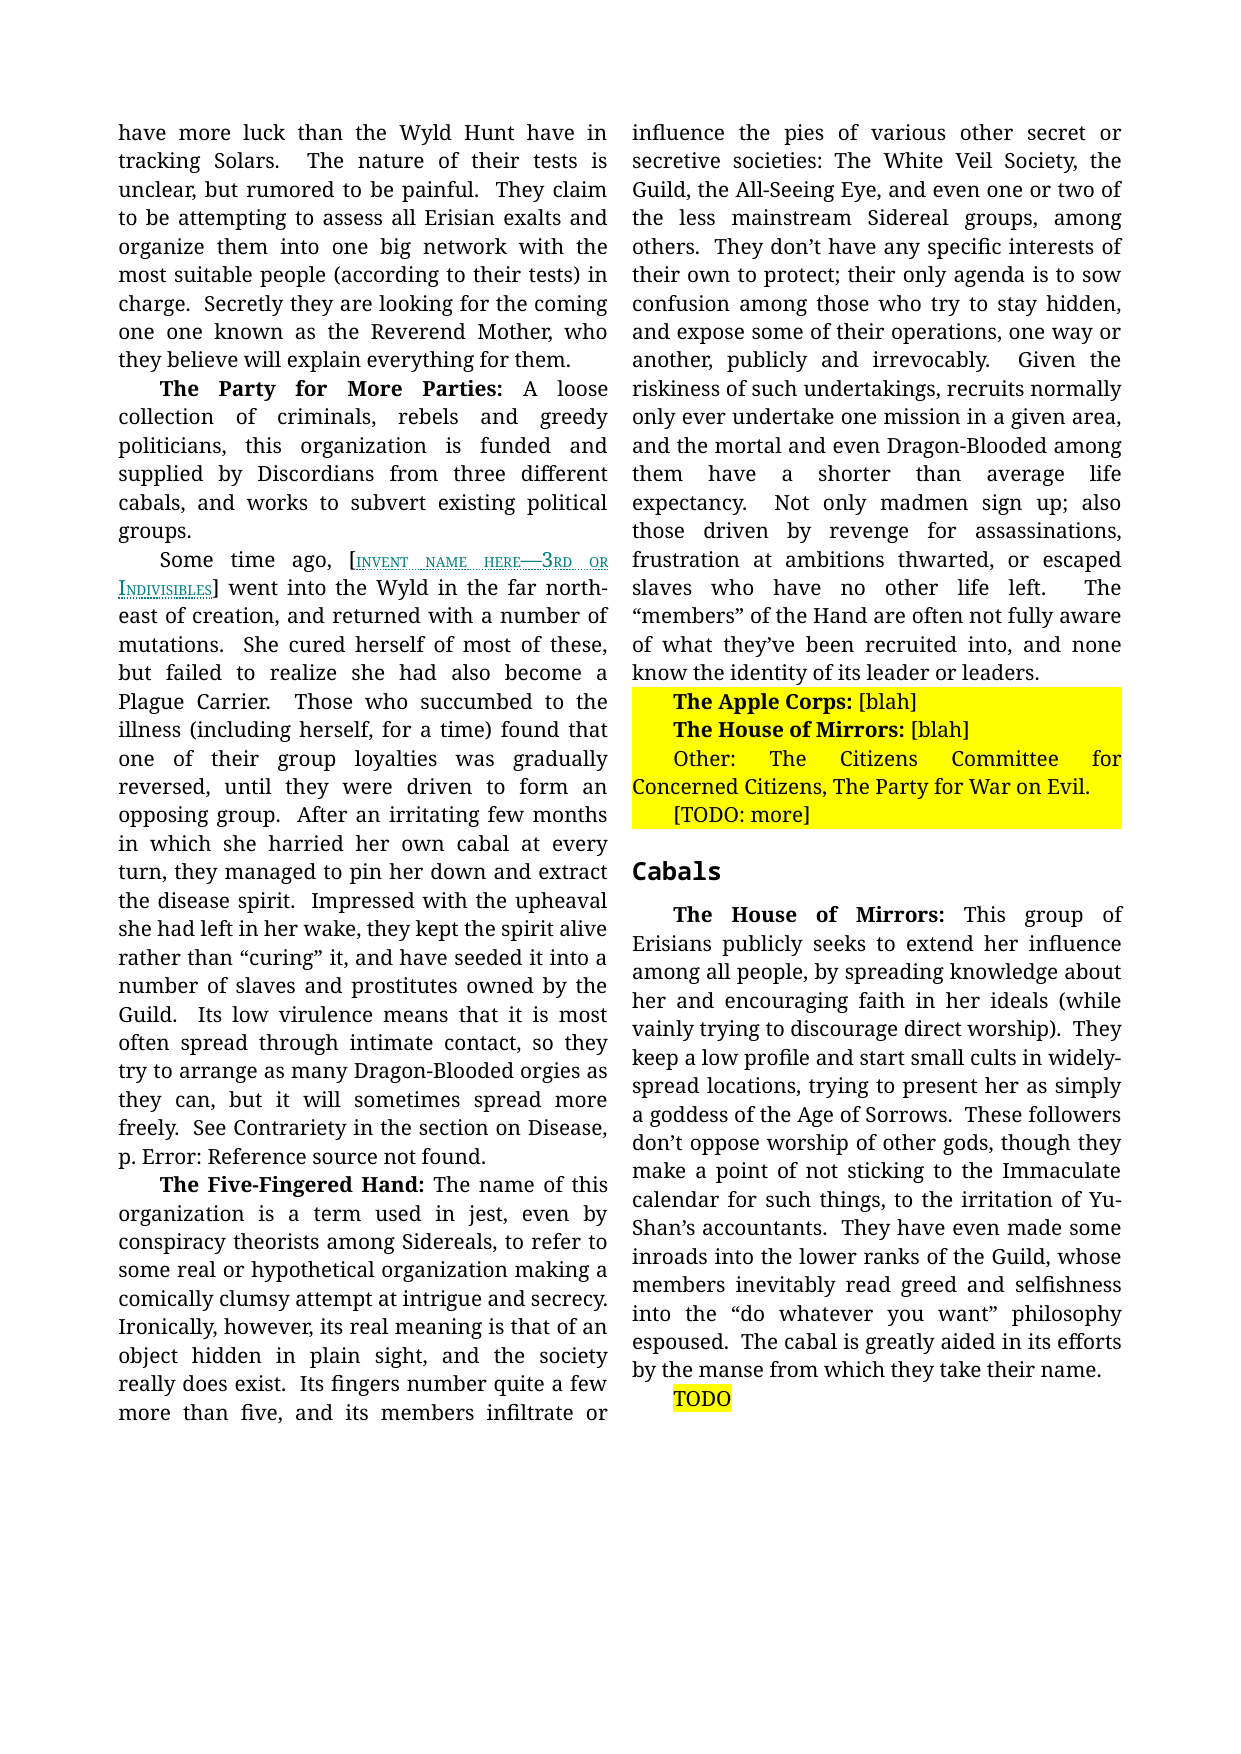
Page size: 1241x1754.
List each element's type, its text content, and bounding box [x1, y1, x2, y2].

text [TODO: more] [632, 801, 1122, 829]
text The Five-Fingered Hand: The name of this organization is a term used in jest, even by conspiracy theorists among Sidereals, to refer to some real or hypothetical organization making a comically clumsy attempt at intrigue and secrecy. Ironically, however, its real meaning is that of an object hidden in plain sight, and the society really does exist. Its fingers number quite a few more than five, and its members infiltrate or [118, 1170, 608, 1426]
text TODO [632, 1384, 1122, 1412]
text The Apple Corps: [blah] [632, 687, 1122, 715]
text The House of Mirrors: [blah] [632, 715, 1122, 744]
text The House of Mirrors: This group of Erisians publicly seeks to extend her influence among all people, by spreading knowledge about her and encouraging faith in her ideals (while vainly trying to discourage direct worship). They keep a low profile and start small cults in widely-spread locations, trying to present her as simply a goddess of the Age of Sorrows. These followers don’t oppose worship of other gods, though they make a point of not sticking to the Immaculate calendar for such things, to the irritation of Yu-Shan’s accountants. They have even made some inroads into the lower ranks of the Guild, whose members inevitably read greed and selfishness into the “do whatever you want” philosophy espoused. The cabal is greatly aided in its efforts by the manse from which they take their name. [632, 901, 1122, 1384]
text influence the pies of various other secret or secretive societies: The White Veil Society, the Guild, the All-Seeing Eye, and even one or two of the less mainstream Sidereal groups, among others. They don’t have any specific interests of their own to protect; their only agenda is to sow confusion among those who try to stay hidden, and expose some of their operations, one way or another, publicly and irrevocably. Given the riskiness of such undertakings, recruits normally only ever undertake one mission in a given area, and the mortal and even Dragon-Blooded among them have a shorter than average life expectancy. Not only madmen sign up; also those driven by revenge for assassinations, frustration at ambitions thwarted, or escaped slaves who have no other life left. The “members” of the Hand are often not fully aware of what they’ve been recruited into, and none know the identity of its leader or leaders. [632, 118, 1122, 687]
subtitle Cabals [632, 854, 1122, 888]
text Some time ago, [invent name here—3rd or Indivisibles] went into the Wyld in the far north-east of creation, and returned with a number of mutations. She cured herself of most of these, but failed to realize she had also become a Plague Carrier. Those who succumbed to the illness (including herself, for a time) found that one of their group loyalties was gradually reversed, until they were driven to form an opposing group. After an irritating few months in which she harried her own cabal at every turn, they managed to pin her down and extract the disease spirit. Impressed with the upheaval she had left in her wake, they kept the spirit alive rather than “curing” it, and have seeded it into a number of slaves and prostitutes owned by the Guild. Its low virulence means that it is most often spread through intimate contact, so they try to arrange as many Dragon-Blooded orgies as they can, but it will sometimes spread more freely. See Contrariety in the section on Disease, p. Error: Reference source not found. [118, 545, 608, 1170]
text The Party for More Parties: A loose collection of criminals, rebels and greedy politicians, this organization is funded and supplied by Discordians from three different cabals, and works to subvert existing political groups. [118, 374, 608, 545]
text have more luck than the Wyld Hunt have in tracking Solars. The nature of their tests is unclear, but rumored to be painful. They claim to be attempting to assess all Erisian exalts and organize them into one big network with the most suitable people (according to their tests) in charge. Secretly they are looking for the coming one one known as the Reverend Mother, who they believe will explain everything for them. [118, 118, 608, 374]
text Other: The Citizens Committee for Concerned Citizens, The Party for War on Evil. [632, 744, 1122, 801]
